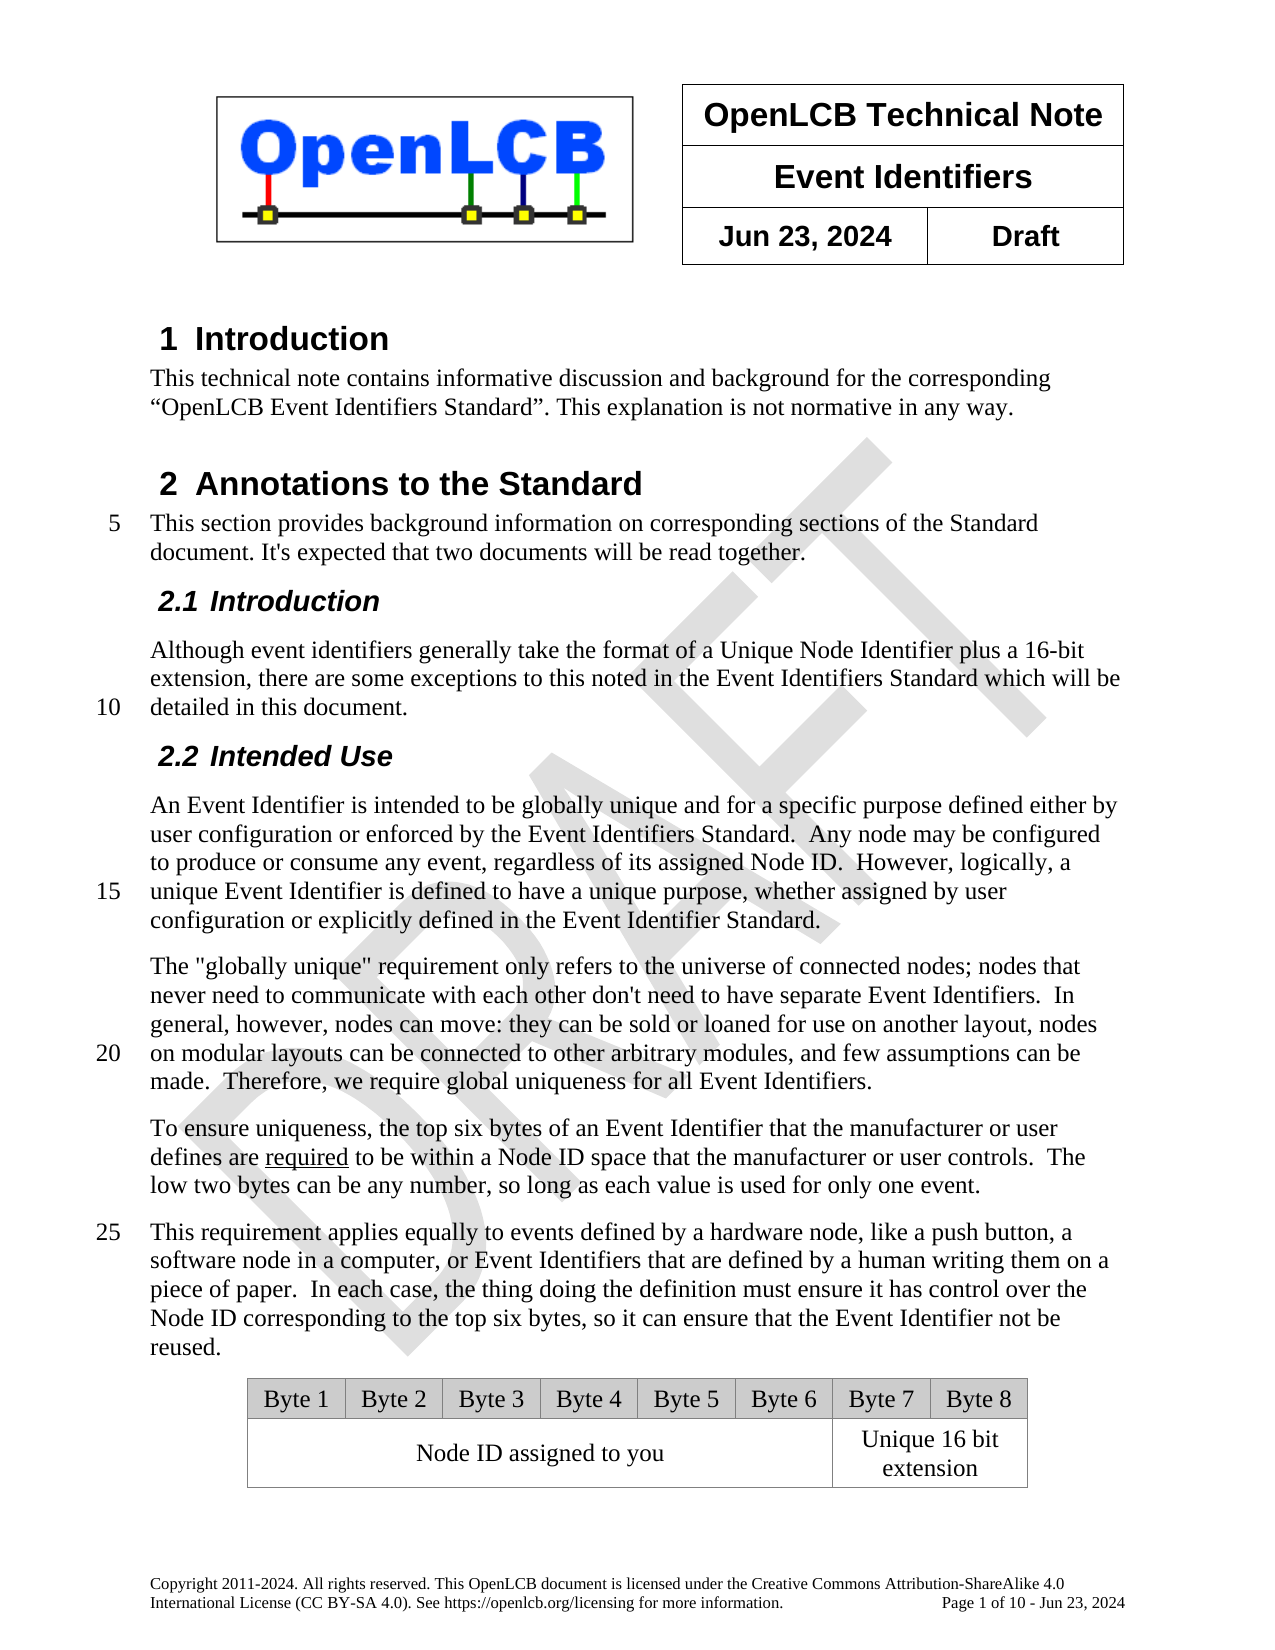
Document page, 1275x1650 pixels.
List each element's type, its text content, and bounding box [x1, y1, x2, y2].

table_header Byte 1 [248, 1379, 345, 1418]
text To ensure uniqueness, the top six bytes of an Event Identifier that the manufacturer or user defines are required to be within a Node ID space that the manufacturer or user controls. The low two bytes can be any number, so long as each value is used for only one event. [150, 1113, 249, 1199]
text This technical note contains informative discussion and background for the corresponding “OpenLCB Event Identifiers Standard”. This explanation is not normative in any way. [150, 363, 1125, 421]
subtitle [913, 583, 1125, 617]
table_cell Node ID assigned to you [248, 1419, 832, 1487]
text An Event Identifier is intended to be globally unique and for a specific purpose defined either by user configuration or enforced by the Event Identifiers Standard. Any node may be configured to produce or consume any event, regardless of its assigned Node ID. However, logically, a unique Event Identifier is defined to have a unique purpose, whether assigned by user configuration or explicitly defined in the Event Identifier Standard. [150, 790, 621, 934]
text To ensure uniqueness, the top six bytes of an Event Identifier that the manufacturer or user defines are required to be within a Node ID space that the manufacturer or user controls. The low two bytes can be any number, so long as each value is used for only one event. [514, 1113, 1125, 1199]
text Although event identifiers generally take the format of a Unique Node Identifier plus a 16-bit extension, there are some exceptions to this noted in the Event Identifiers Standard which will be detailed in this document. [965, 635, 1125, 721]
text An Event Identifier is intended to be globally unique and for a specific purpose defined either by user configuration or enforced by the Event Identifiers Standard. Any node may be configured to produce or consume any event, regardless of its assigned Node ID. However, logically, a unique Event Identifier is defined to have a unique purpose, whether assigned by user configuration or explicitly defined in the Event Identifier Standard. [580, 800, 705, 927]
subtitle [733, 739, 786, 766]
text To ensure uniqueness, the top six bytes of an Event Identifier that the manufacturer or user defines are required to be within a Node ID space that the manufacturer or user controls. The low two bytes can be any number, so long as each value is used for only one event. [228, 1113, 443, 1199]
text An Event Identifier is intended to be globally unique and for a specific purpose defined either by user configuration or enforced by the Event Identifiers Standard. Any node may be configured to produce or consume any event, regardless of its assigned Node ID. However, logically, a unique Event Identifier is defined to have a unique purpose, whether assigned by user configuration or explicitly defined in the Event Identifier Standard. [617, 790, 1125, 934]
text The "globally unique" requirement only refers to the universe of connected nodes; nodes that never need to communicate with each other don't need to have separate Event Identifiers. In general, however, nodes can move: they can be sold or loaned for use on another layout, nodes on modular layouts can be connected to other arbitrary modules, and few assumptions can be made. Therefore, we require global uniqueness for all Event Identifiers. [150, 951, 453, 1095]
text This section provides background information on corresponding sections of the Standard document. It's expected that two documents will be read together. [150, 508, 794, 566]
table_header Byte 7 [833, 1379, 930, 1418]
text The "globally unique" requirement only refers to the universe of connected nodes; nodes that never need to communicate with each other don't need to have separate Event Identifiers. In general, however, nodes can move: they can be sold or loaned for use on another layout, nodes on modular layouts can be connected to other arbitrary modules, and few assumptions can be made. Therefore, we require global uniqueness for all Event Identifiers. [378, 951, 522, 1057]
text To ensure uniqueness, the top six bytes of an Event Identifier that the manufacturer or user defines are required to be within a Node ID space that the manufacturer or user controls. The low two bytes can be any number, so long as each value is used for only one event. [419, 1113, 557, 1199]
subtitle [854, 464, 1125, 502]
text The "globally unique" requirement only refers to the universe of connected nodes; nodes that never need to communicate with each other don't need to have separate Event Identifiers. In general, however, nodes can move: they can be sold or loaned for use on another layout, nodes on modular layouts can be connected to other arbitrary modules, and few assumptions can be made. Therefore, we require global uniqueness for all Event Identifiers. [545, 951, 1125, 1095]
table_header Byte 3 [443, 1379, 540, 1418]
table_header Byte 8 [931, 1379, 1027, 1418]
subtitle [807, 739, 1125, 772]
text The "globally unique" requirement only refers to the universe of connected nodes; nodes that never need to communicate with each other don't need to have separate Event Identifiers. In general, however, nodes can move: they can be sold or loaned for use on another layout, nodes on modular layouts can be connected to other arbitrary modules, and few assumptions can be made. Therefore, we require global uniqueness for all Event Identifiers. [488, 1042, 655, 1095]
text This requirement applies equally to events defined by a hardware node, like a push button, a software node in a computer, or Event Identifiers that are defined by a human writing them on a piece of paper. In each case, the thing doing the definition must ensure it has control over the Node ID corresponding to the top six bytes, so it can ensure that the Event Identifier not be reused. [150, 1217, 1125, 1361]
table_header Byte 5 [638, 1379, 735, 1418]
text Although event identifiers generally take the format of a Unique Node Identifier plus a 16-bit extension, there are some exceptions to this noted in the Event Identifiers Standard which will be detailed in this document. [675, 635, 1009, 721]
subtitle Introduction [150, 319, 1125, 357]
text Although event identifiers generally take the format of a Unique Node Identifier plus a 16-bit extension, there are some exceptions to this noted in the Event Identifiers Standard which will be detailed in this document. [150, 635, 672, 721]
subtitle [739, 583, 905, 617]
text This section provides background information on corresponding sections of the Standard document. It's expected that two documents will be read together. [843, 508, 1125, 566]
subtitle Introduction [150, 583, 719, 617]
subtitle Annotations to the Standard [150, 464, 838, 502]
picture [215, 95, 635, 244]
table_header Byte 6 [736, 1379, 832, 1418]
table_cell Unique 16 bit extension [833, 1419, 1027, 1487]
table_header Byte 2 [346, 1379, 442, 1418]
table_header Byte 4 [541, 1379, 637, 1418]
subtitle Intended Use [150, 739, 723, 772]
